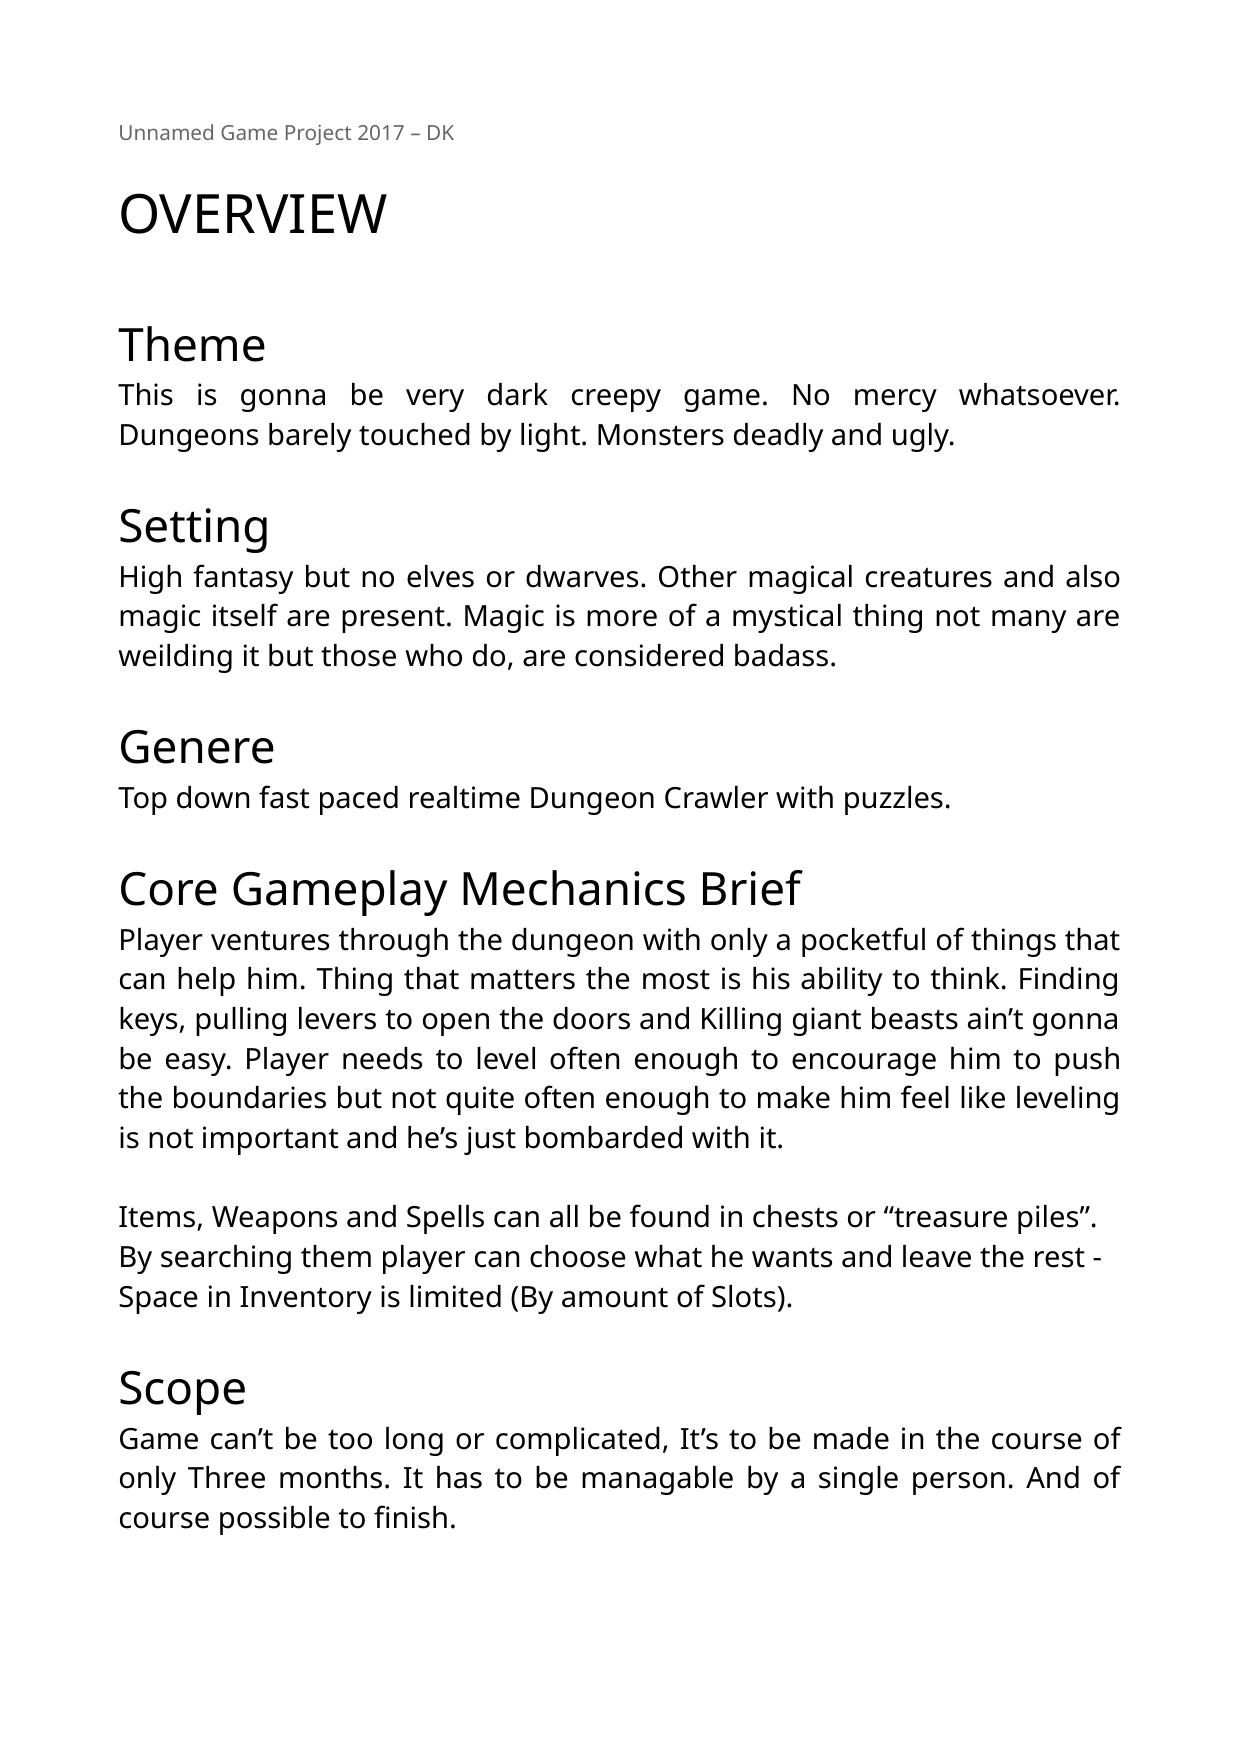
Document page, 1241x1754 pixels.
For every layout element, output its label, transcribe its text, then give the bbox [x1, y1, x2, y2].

text Theme [118, 312, 1122, 374]
text Setting [118, 494, 1122, 556]
text Top down fast paced realtime Dungeon Crawler with puzzles. [118, 777, 1122, 817]
text Items, Weapons and Spells can all be found in chests or “treasure piles”. [118, 1197, 1122, 1236]
text Core Gameplay Mechanics Brief [118, 857, 1122, 919]
text By searching them player can choose what he wants and leave the rest - [118, 1236, 1122, 1276]
text Genere [118, 715, 1122, 777]
text Player ventures through the dungeon with only a pocketful of things that can help him. Thing that matters the most is his ability to think. Finding keys, pulling levers to open the doors and Killing giant beasts ain’t gonna be easy. Player needs to level often enough to encourage him to push the boundaries but not quite often enough to make him feel like leveling is not important and he’s just bombarded with it. [118, 919, 1122, 1157]
text Game can’t be too long or complicated, It’s to be made in the course of only Three months. It has to be managable by a single person. And of course possible to finish. [118, 1418, 1122, 1537]
text This is gonna be very dark creepy game. No mercy whatsoever. Dungeons barely touched by light. Monsters deadly and ugly. [118, 374, 1122, 454]
text Space in Inventory is limited (By amount of Slots). [118, 1276, 1122, 1316]
text OVERVIEW [118, 176, 1122, 250]
text Scope [118, 1356, 1122, 1418]
text High fantasy but no elves or dwarves. Other magical creatures and also magic itself are present. Magic is more of a mystical thing not many are weilding it but those who do, are considered badass. [118, 556, 1122, 675]
